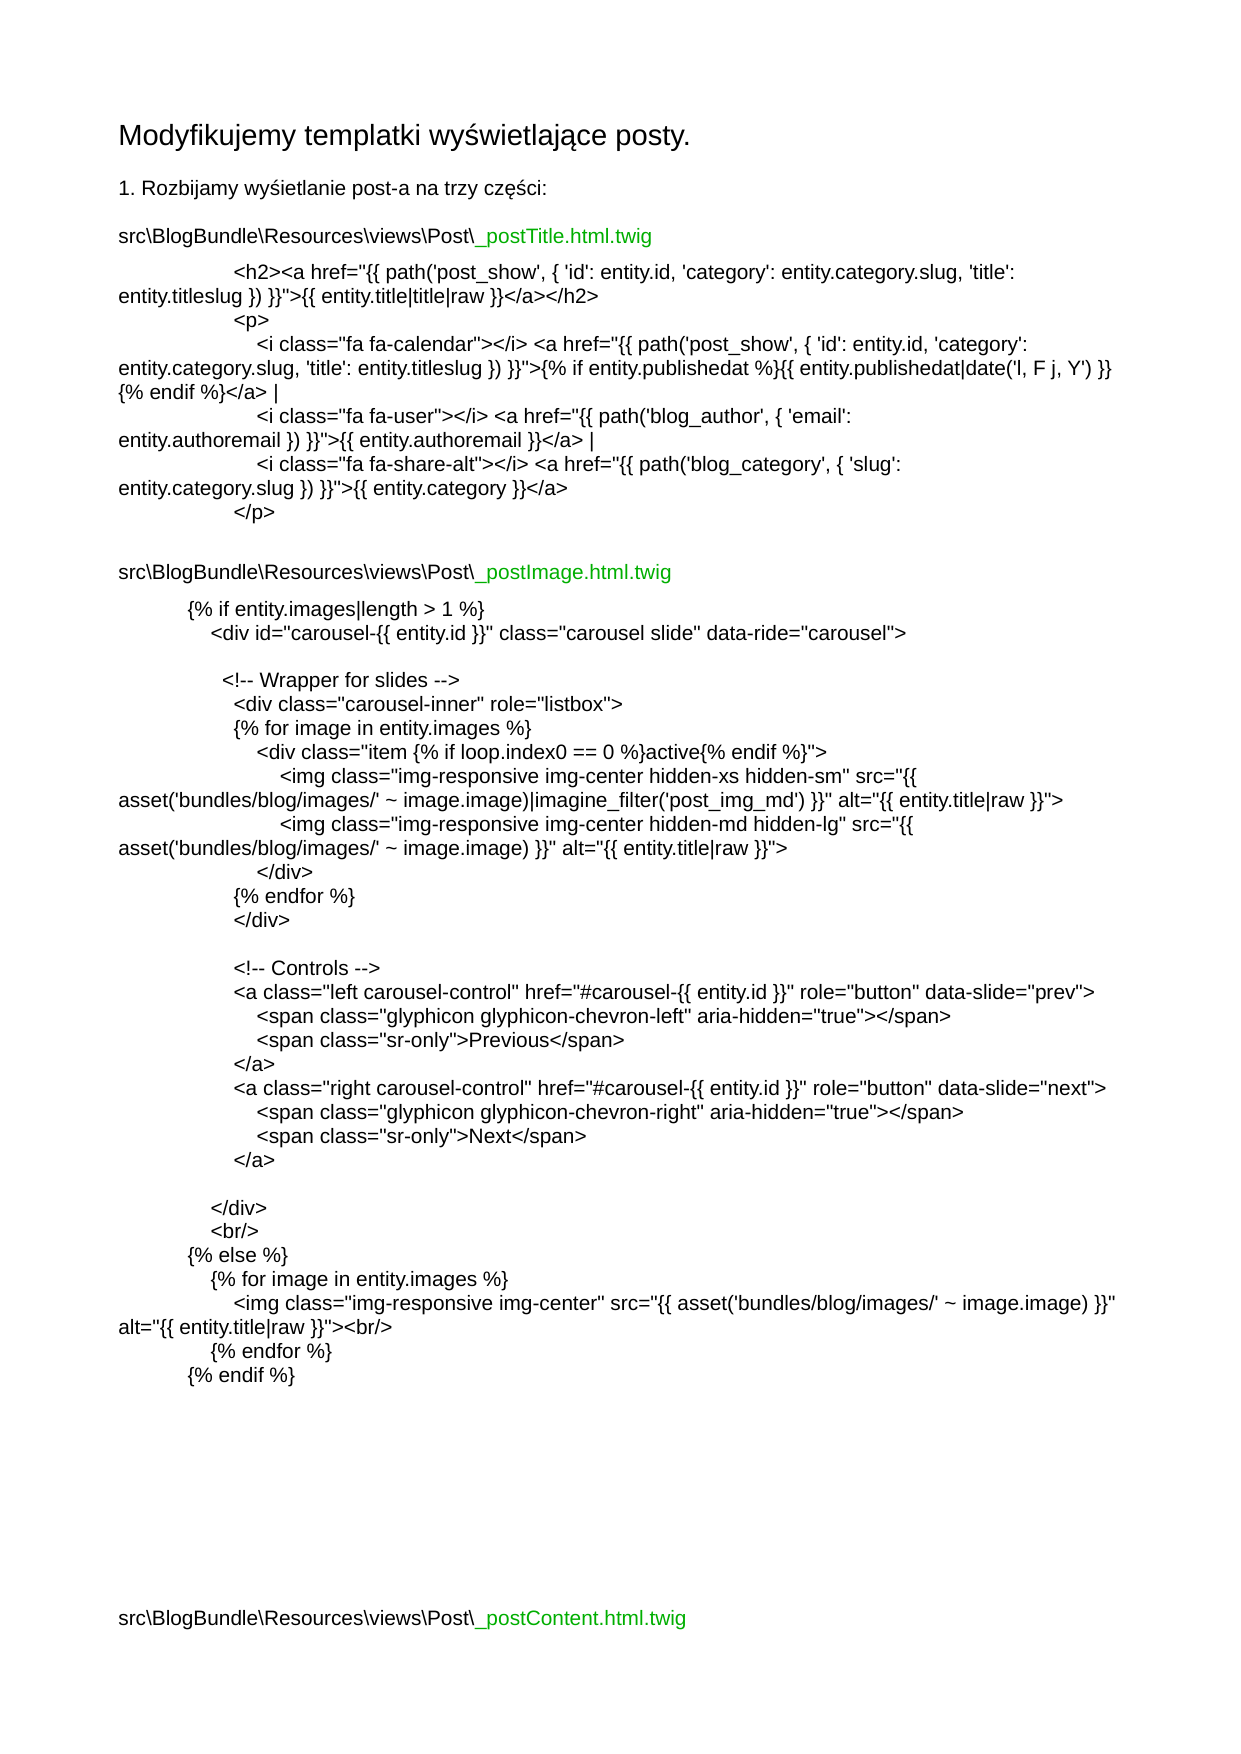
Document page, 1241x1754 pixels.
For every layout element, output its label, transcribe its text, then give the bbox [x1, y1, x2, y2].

text <div class="carousel-inner" role="listbox"> [118, 692, 1122, 716]
text <p> [118, 308, 1122, 332]
text </div> [118, 908, 1122, 932]
text <br/> [118, 1219, 1122, 1243]
text <!-- Wrapper for slides --> [118, 668, 1122, 692]
text {% for image in entity.images %} [118, 1267, 1122, 1291]
text {% endfor %} [118, 1339, 1122, 1363]
text src\BlogBundle\Resources\views\Post\_postContent.html.twig [118, 1606, 1122, 1630]
text </p> [118, 499, 1122, 523]
text <img class="img-responsive img-center" src="{{ asset('bundles/blog/images/' ~ image.image) }}" alt="{{ entity.title|raw }}"><br/> [118, 1291, 1122, 1339]
text </a> [118, 1052, 1122, 1076]
text <!-- Controls --> [118, 956, 1122, 980]
text src\BlogBundle\Resources\views\Post\_postTitle.html.twig [118, 223, 1122, 247]
text {% endfor %} [118, 884, 1122, 908]
text {% else %} [118, 1243, 1122, 1267]
text <div id="carousel-{{ entity.id }}" class="carousel slide" data-ride="carousel"> [118, 620, 1122, 644]
text <span class="sr-only">Next</span> [118, 1123, 1122, 1147]
text {% if entity.images|length > 1 %} [118, 596, 1122, 620]
text </div> [118, 1195, 1122, 1219]
text <span class="glyphicon glyphicon-chevron-left" aria-hidden="true"></span> [118, 1004, 1122, 1028]
text <i class="fa fa-share-alt"></i> <a href="{{ path('blog_category', { 'slug': entity.category.slug }) }}">{{ entity.category }}</a> [118, 452, 1122, 499]
text <i class="fa fa-calendar"></i> <a href="{{ path('post_show', { 'id': entity.id, 'category': entity.category.slug, 'title': entity.titleslug }) }}">{% if entity.publishedat %}{{ entity.publishedat|date('l, F j, Y') }}{% endif %}</a> | [118, 332, 1122, 404]
text 1. Rozbijamy wyśietlanie post-a na trzy części: [118, 176, 1122, 199]
text <h2><a href="{{ path('post_show', { 'id': entity.id, 'category': entity.category.slug, 'title': entity.titleslug }) }}">{{ entity.title|title|raw }}</a></h2> [118, 260, 1122, 308]
text </div> [118, 860, 1122, 884]
text src\BlogBundle\Resources\views\Post\_postImage.html.twig [118, 560, 1122, 584]
text <div class="item {% if loop.index0 == 0 %}active{% endif %}"> [118, 740, 1122, 764]
text <a class="left carousel-control" href="#carousel-{{ entity.id }}" role="button" data-slide="prev"> [118, 980, 1122, 1004]
text {% for image in entity.images %} [118, 716, 1122, 740]
text <img class="img-responsive img-center hidden-md hidden-lg" src="{{ asset('bundles/blog/images/' ~ image.image) }}" alt="{{ entity.title|raw }}"> [118, 812, 1122, 860]
text <a class="right carousel-control" href="#carousel-{{ entity.id }}" role="button" data-slide="next"> [118, 1076, 1122, 1099]
text <span class="glyphicon glyphicon-chevron-right" aria-hidden="true"></span> [118, 1099, 1122, 1123]
text <i class="fa fa-user"></i> <a href="{{ path('blog_author', { 'email': entity.authoremail }) }}">{{ entity.authoremail }}</a> | [118, 404, 1122, 452]
text {% endif %} [118, 1363, 1122, 1387]
text </a> [118, 1147, 1122, 1171]
text <img class="img-responsive img-center hidden-xs hidden-sm" src="{{ asset('bundles/blog/images/' ~ image.image)|imagine_filter('post_img_md') }}" alt="{{ entity.title|raw }}"> [118, 764, 1122, 812]
text Modyfikujemy templatki wyświetlające posty. [118, 118, 1122, 152]
text <span class="sr-only">Previous</span> [118, 1028, 1122, 1052]
